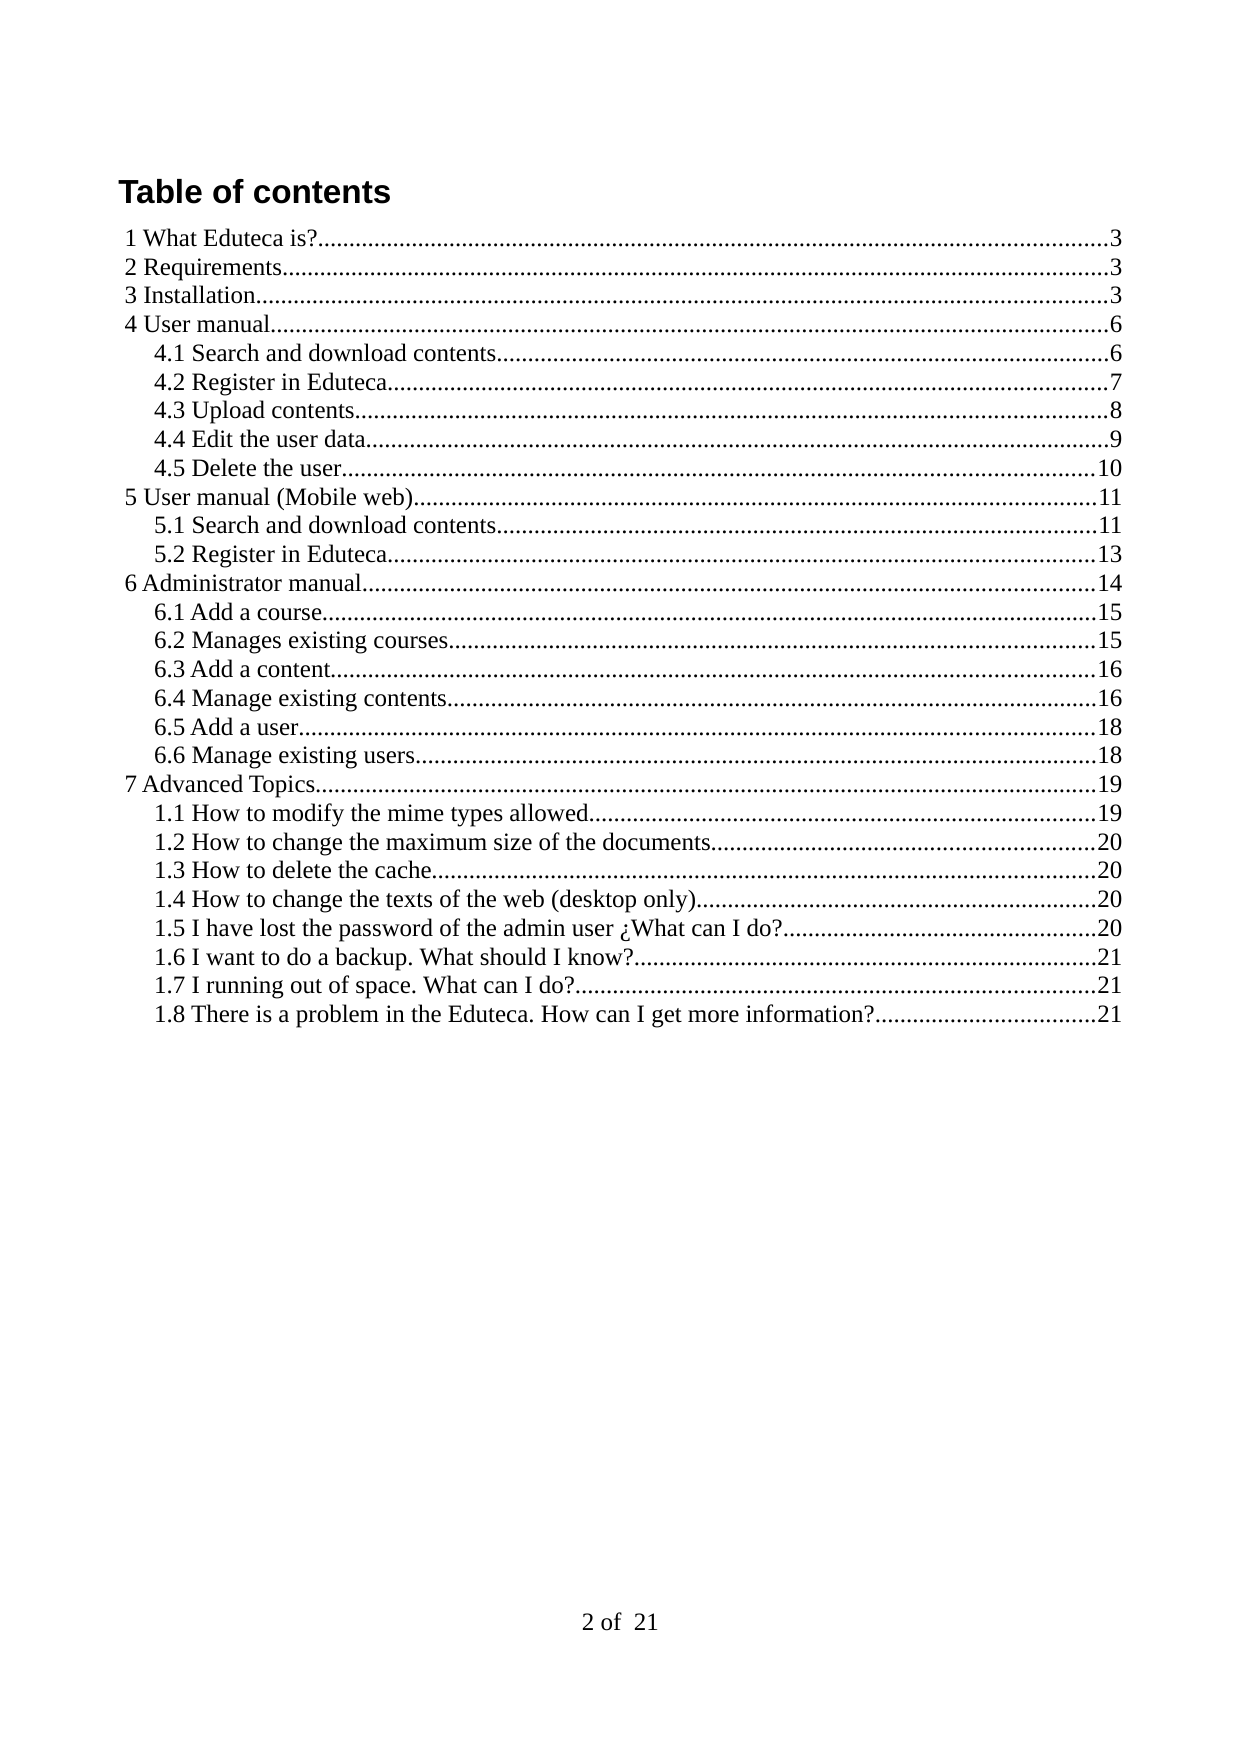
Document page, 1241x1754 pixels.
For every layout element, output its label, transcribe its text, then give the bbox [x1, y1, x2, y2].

text 1.1 How to modify the mime types allowed 19 [148, 798, 1122, 827]
text 1 What Eduteca is? 3 [118, 223, 1122, 252]
text 4.5 Delete the user 10 [148, 453, 1122, 482]
text 4.2 Register in Eduteca 7 [148, 367, 1122, 395]
text 4.4 Edit the user data 9 [148, 424, 1122, 453]
text 1.2 How to change the maximum size of the documents 20 [148, 827, 1122, 855]
text 6.5 Add a user 18 [148, 712, 1122, 740]
text 1.7 I running out of space. What can I do? 21 [148, 970, 1122, 999]
text 1.4 How to change the texts of the web (desktop only) 20 [148, 884, 1122, 913]
text 5.1 Search and download contents 11 [148, 510, 1122, 539]
text 1.5 I have lost the password of the admin user ¿What can I do? 20 [148, 913, 1122, 942]
text 6.2 Manages existing courses 15 [148, 625, 1122, 654]
text 1.6 I want to do a backup. What should I know? 21 [148, 942, 1122, 970]
text 6.3 Add a content 16 [148, 654, 1122, 683]
text 5 User manual (Mobile web) 11 [118, 482, 1122, 510]
text 4 User manual 6 [118, 309, 1122, 338]
text 4.3 Upload contents 8 [148, 395, 1122, 424]
text 1.8 There is a problem in the Eduteca. How can I get more information? 21 [148, 999, 1122, 1028]
text 6 Administrator manual 14 [118, 568, 1122, 597]
text 2 Requirements 3 [118, 252, 1122, 280]
text 6.6 Manage existing users 18 [148, 740, 1122, 769]
text 3 Installation 3 [118, 280, 1122, 309]
text 6.1 Add a course 15 [148, 597, 1122, 625]
text 1.3 How to delete the cache 20 [148, 855, 1122, 884]
text 4.1 Search and download contents 6 [148, 338, 1122, 367]
text 6.4 Manage existing contents 16 [148, 683, 1122, 712]
subtitle Table of contents [118, 172, 1122, 210]
text 7 Advanced Topics 19 [118, 769, 1122, 798]
text 5.2 Register in Eduteca 13 [148, 539, 1122, 568]
